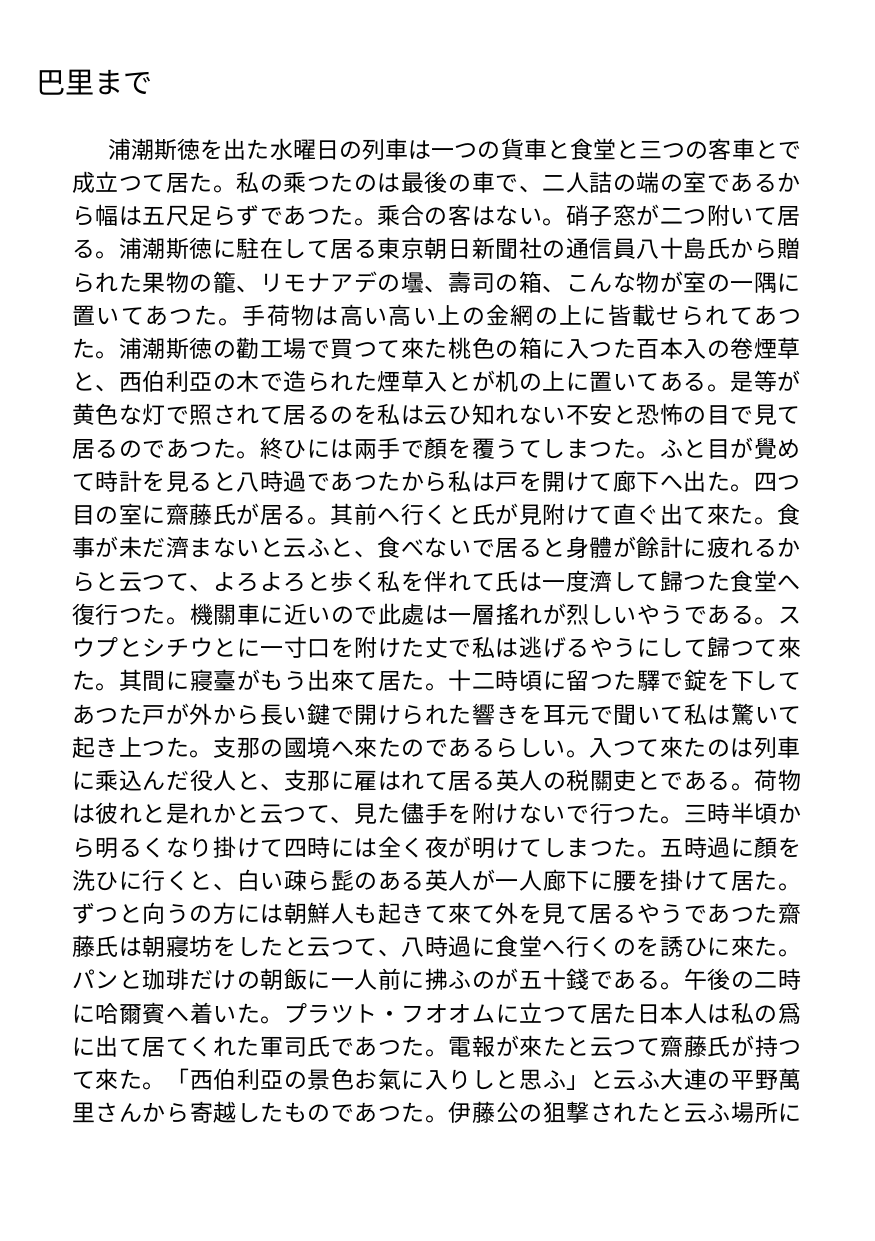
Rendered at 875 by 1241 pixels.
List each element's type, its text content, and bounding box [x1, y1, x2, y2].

text 浦潮斯徳を出た水曜日の列車は一つの貨車と食堂と三つの客車とで成立つて居た。私の乘つたのは最後の車で、二人詰の端の室であるから幅は五尺足らずであつた。乘合の客はない。硝子窓が二つ附いて居る。浦潮斯徳に駐在して居る東京朝日新聞社の通信員八十島氏から贈られた果物の籠、リモナアデの壜、壽司の箱、こんな物が室の一隅に置いてあつた。手荷物は高い高い上の金網の上に皆載せられてあつた。浦潮斯徳の勸工場で買つて來た桃色の箱に入つた百本入の卷煙草と、西伯利亞の木で造られた煙草入とが机の上に置いてある。是等が黄色な灯で照されて居るのを私は云ひ知れない不安と恐怖の目で見て居るのであつた。終ひには兩手で顏を覆うてしまつた。ふと目が覺めて時計を見ると八時過であつたから私は戸を開けて廊下へ出た。四つ目の室に齋藤氏が居る。其前へ行くと氏が見附けて直ぐ出て來た。食事が未だ濟まないと云ふと、食べないで居ると身體が餘計に疲れるからと云つて、よろよろと歩く私を伴れて氏は一度濟して歸つた食堂へ復行つた。機關車に近いので此處は一層搖れが烈しいやうである。スウプとシチウとに一寸口を附けた丈で私は逃げるやうにして歸つて來た。其間に寢臺がもう出來て居た。十二時頃に留つた驛で錠を下してあつた戸が外から長い鍵で開けられた響きを耳元で聞いて私は驚いて起き上つた。支那の國境へ來たのであるらしい。入つて來たのは列車に乘込んだ役人と、支那に雇はれて居る英人の税關吏とである。荷物は彼れと是れかと云つて、見た儘手を附けないで行つた。三時半頃から明るくなり掛けて四時には全く夜が明けてしまつた。五時過に顏を洗ひに行くと、白い疎ら髭のある英人が一人廊下に腰を掛けて居た。ずつと向うの方には朝鮮人も起きて來て外を見て居るやうであつた齋藤氏は朝寢坊をしたと云つて、八時過に食堂へ行くのを誘ひに來た。パンと珈琲だけの朝飯に一人前に拂ふのが五十錢である。午後の二時に哈爾賓へ着いた。プラツト・フオオムに立つて居た日本人は私の爲に出て居てくれた軍司氏であつた。電報が來たと云つて齋藤氏が持つて來た。「西伯利亞の景色お氣に入りしと思ふ」と云ふ大連の平野萬里さんから寄越したものであつた。伊藤公の狙撃されたと云ふ場所に [72, 132, 802, 1128]
subtitle 巴里まで [36, 60, 838, 102]
